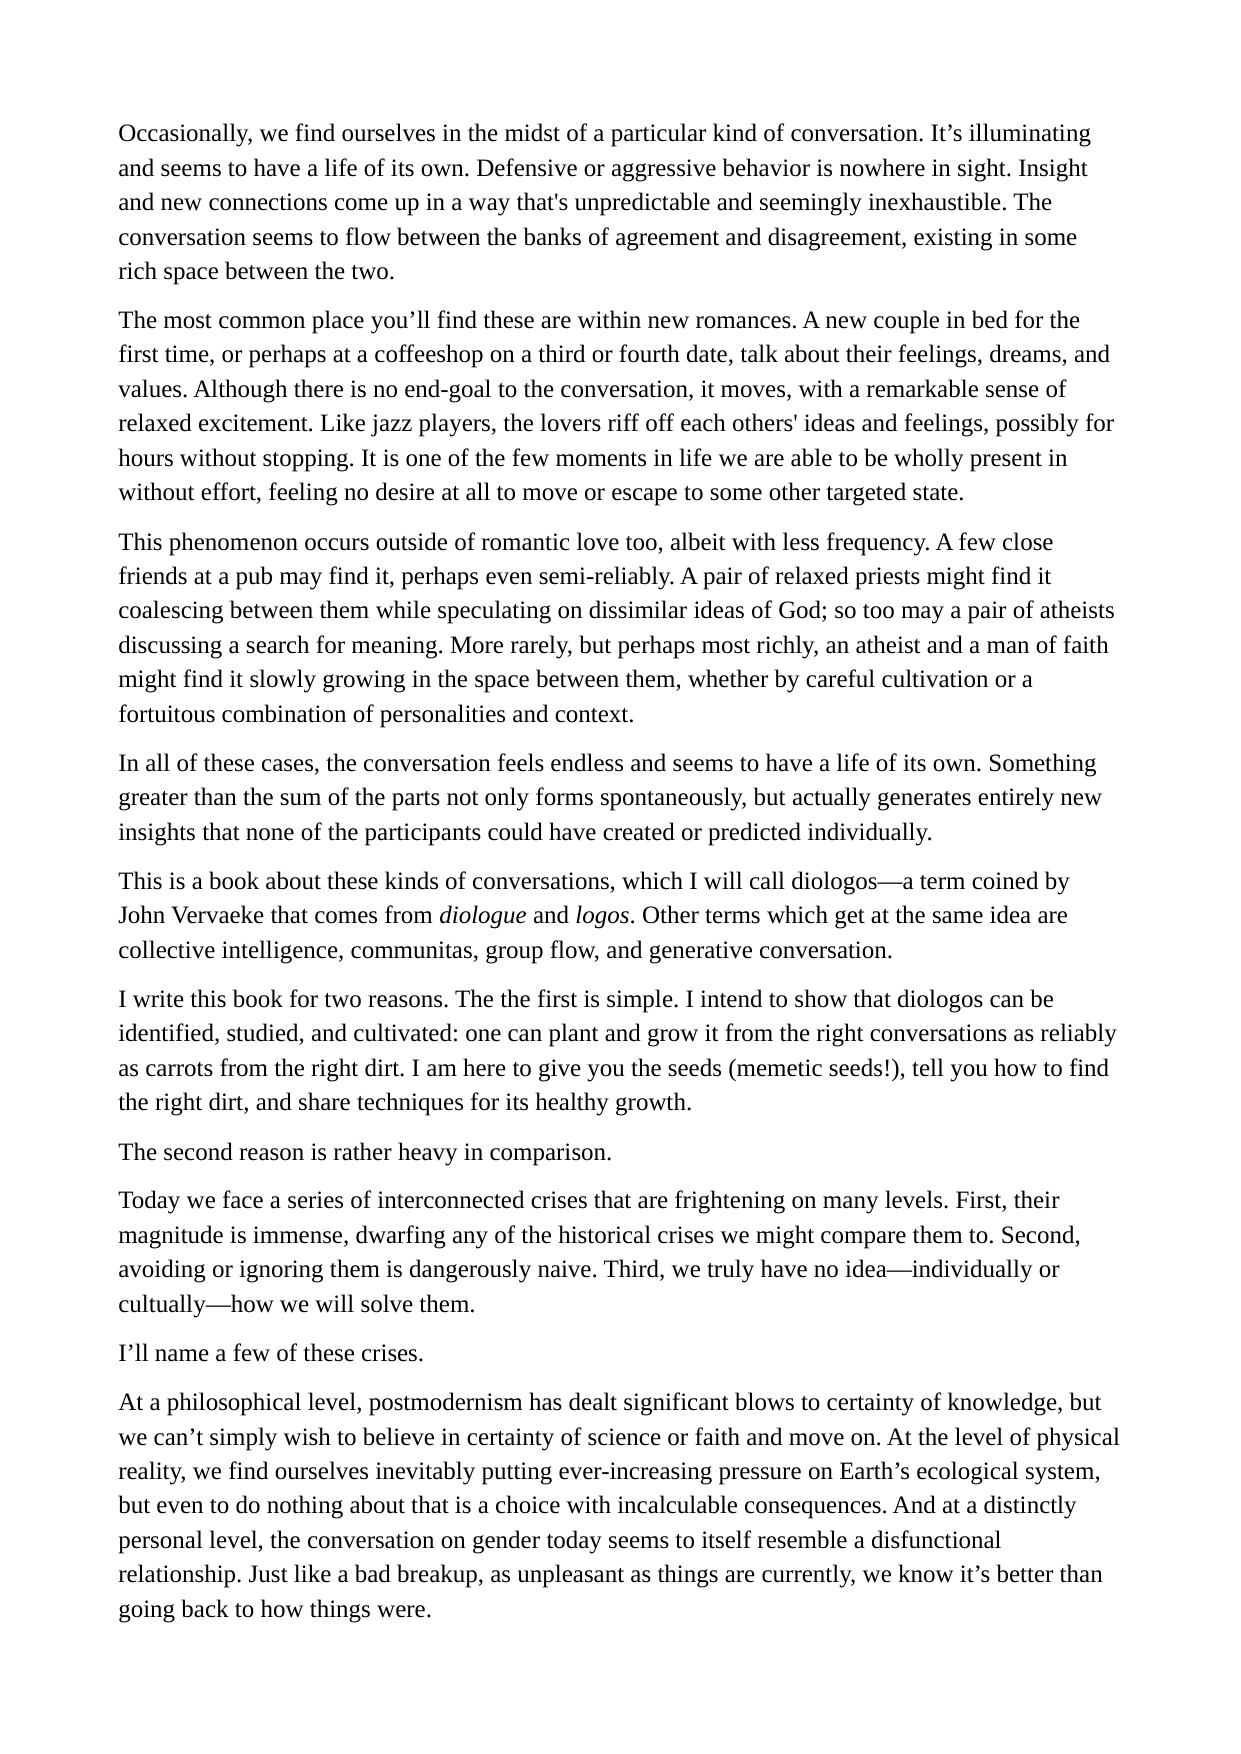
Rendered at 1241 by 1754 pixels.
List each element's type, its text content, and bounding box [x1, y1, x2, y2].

text The second reason is rather heavy in comparison. [118, 1137, 1122, 1165]
text Today we face a series of interconnected crises that are frightening on many levels. First, their magnitude is immense, dwarfing any of the historical crises we might compare them to. Second, avoiding or ignoring them is dangerously naive. Third, we truly have no idea—individually or cultually—how we will solve them. [118, 1186, 1122, 1318]
text In all of these cases, the conversation feels endless and seems to have a life of its own. Something greater than the sum of the parts not only forms spontaneously, but actually generates entirely new insights that none of the participants could have created or predicted individually. [118, 748, 1122, 846]
text The most common place you’ll find these are within new romances. A new couple in bed for the first time, or perhaps at a coffeeshop on a third or fourth date, talk about their feelings, dreams, and values. Although there is no end-goal to the conversation, it moves, with a remarkable sense of relaxed excitement. Like jazz players, the lovers riff off each others' ideas and feelings, possibly for hours without stopping. It is one of the few moments in life we are able to be wholly present in without effort, feeling no desire at all to move or escape to some other targeted state. [118, 305, 1122, 506]
text At a philosophical level, postmodernism has dealt significant blows to certainty of knowledge, but we can’t simply wish to believe in certainty of science or faith and move on. At the level of physical reality, we find ourselves inevitably putting ever-increasing pressure on Earth’s ecological system, but even to do nothing about that is a choice with incalculable consequences. And at a distinctly personal level, the conversation on gender today seems to itself resemble a disfunctional relationship. Just like a bad breakup, as unpleasant as things are currently, we know it’s better than going back to how things were. [118, 1387, 1122, 1623]
text This phenomenon occurs outside of romantic love too, albeit with less frequency. A few close friends at a pub may find it, perhaps even semi-reliably. A pair of relaxed priests might find it coalescing between them while speculating on dissimilar ideas of God; so too may a pair of atheists discussing a search for meaning. More rarely, but perhaps most richly, an atheist and a man of faith might find it slowly growing in the space between them, whether by careful cultivation or a fortuitous combination of personalities and context. [118, 527, 1122, 728]
text Occasionally, we find ourselves in the midst of a particular kind of conversation. It’s illuminating and seems to have a life of its own. Defensive or aggressive behavior is nowhere in sight. Insight and new connections come up in a way that's unpredictable and seemingly inexhaustible. The conversation seems to flow between the banks of agreement and disagreement, existing in some rich space between the two. [118, 118, 1122, 285]
text This is a book about these kinds of conversations, which I will call diologos—a term coined by John Vervaeke that comes from diologue and logos. Other terms which get at the same idea are collective intelligence, communitas, group flow, and generative conversation. [118, 866, 1122, 964]
text I write this book for two reasons. The the first is simple. I intend to show that diologos can be identified, studied, and cultivated: one can plant and grow it from the right conversations as reliably as carrots from the right dirt. I am here to give you the seeds (memetic seeds!), tell you how to find the right dirt, and share techniques for its healthy growth. [118, 984, 1122, 1116]
text I’ll name a few of these crises. [118, 1338, 1122, 1367]
